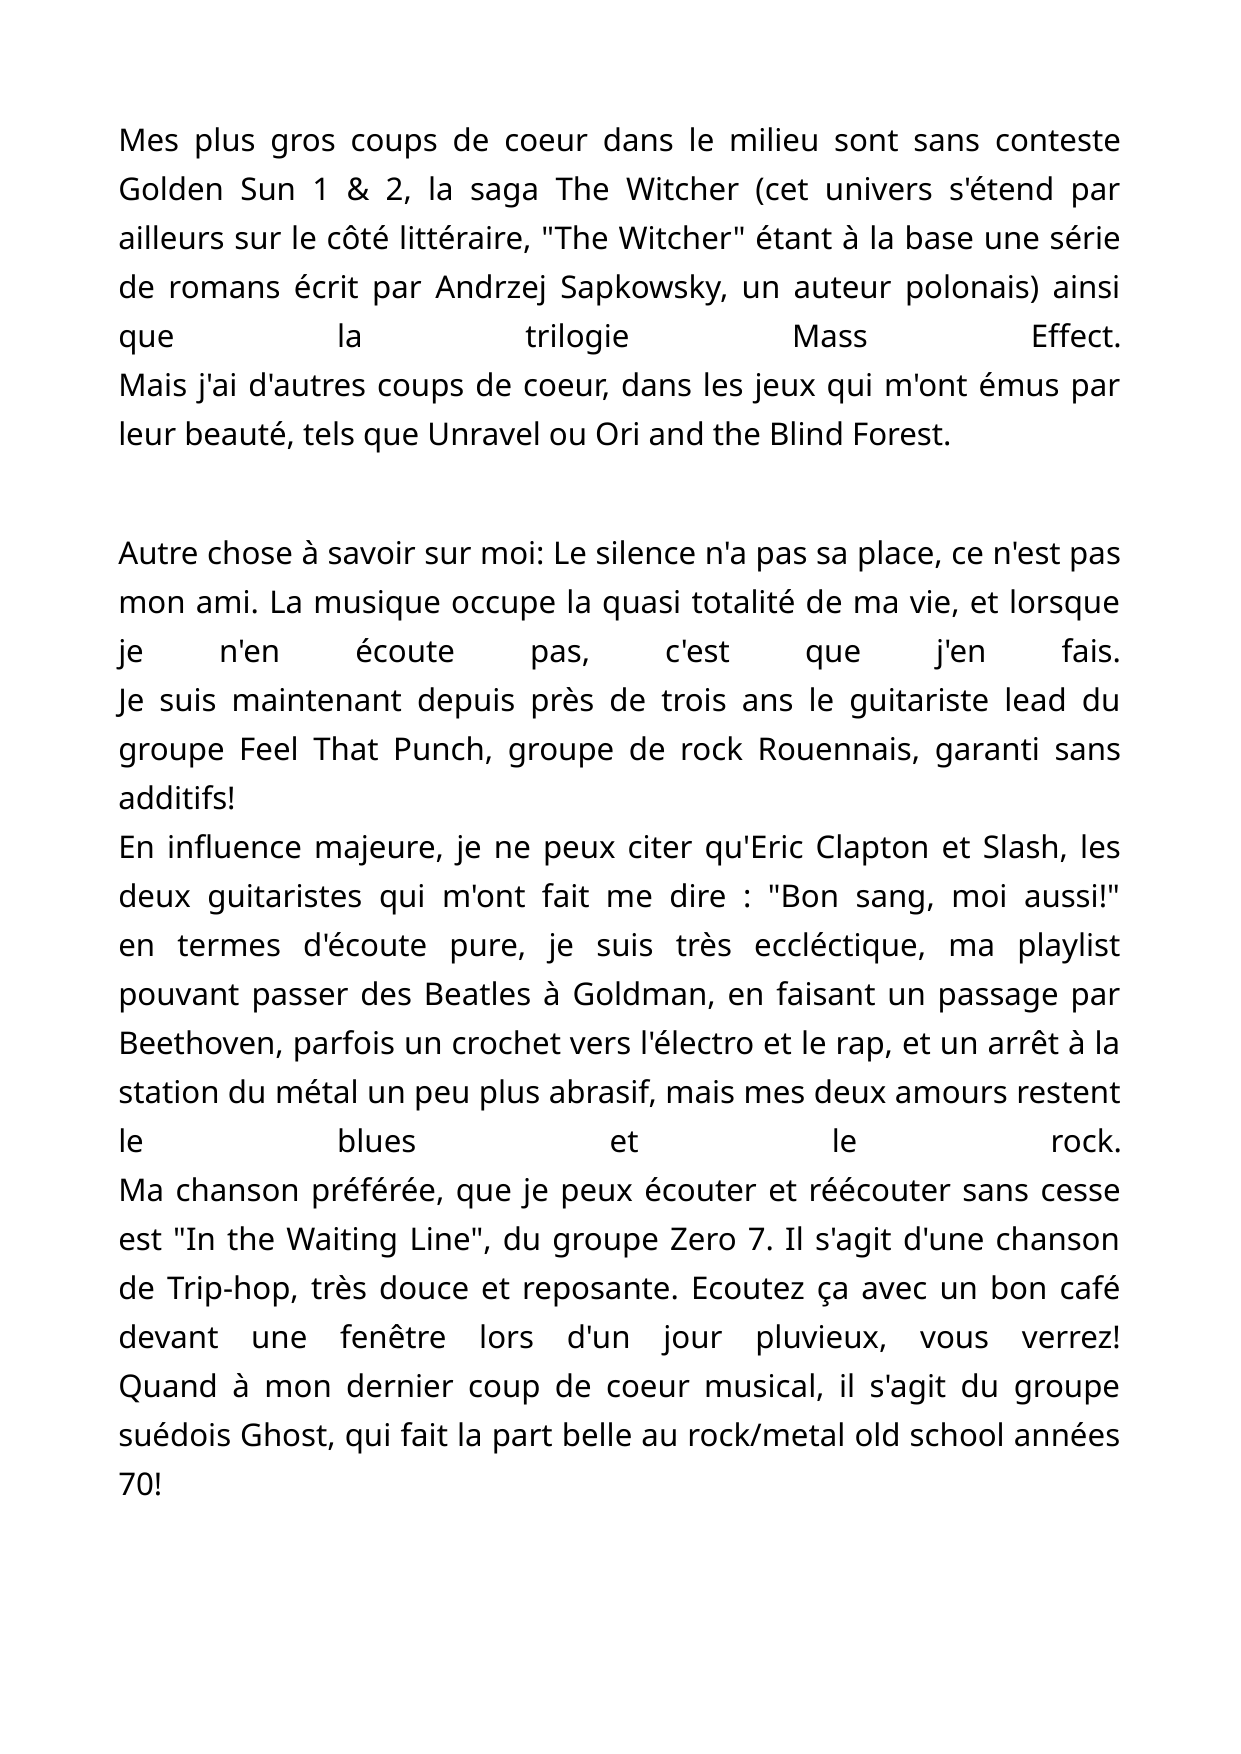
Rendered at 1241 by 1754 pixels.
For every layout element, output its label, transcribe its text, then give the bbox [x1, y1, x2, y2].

text Autre chose à savoir sur moi: Le silence n'a pas sa place, ce n'est pas mon ami. La musique occupe la quasi totalité de ma vie, et lorsque je n'en écoute pas, c'est que j'en fais. Je suis maintenant depuis près de trois ans le guitariste lead du groupe Feel That Punch, groupe de rock Rouennais, garanti sans additifs! En influence majeure, je ne peux citer qu'Eric Clapton et Slash, les deux guitaristes qui m'ont fait me dire : "Bon sang, moi aussi!" en termes d'écoute pure, je suis très eccléctique, ma playlist pouvant passer des Beatles à Goldman, en faisant un passage par Beethoven, parfois un crochet vers l'électro et le rap, et un arrêt à la station du métal un peu plus abrasif, mais mes deux amours restent le blues et le rock. Ma chanson préférée, que je peux écouter et réécouter sans cesse est "In the Waiting Line", du groupe Zero 7. Il s'agit d'une chanson de Trip-hop, très douce et reposante. Ecoutez ça avec un bon café devant une fenêtre lors d'un jour pluvieux, vous verrez! Quand à mon dernier coup de coeur musical, il s'agit du groupe suédois Ghost, qui fait la part belle au rock/metal old school années 70! [118, 531, 1122, 1504]
text Mes plus gros coups de coeur dans le milieu sont sans conteste Golden Sun 1 & 2, la saga The Witcher (cet univers s'étend par ailleurs sur le côté littéraire, "The Witcher" étant à la base une série de romans écrit par Andrzej Sapkowsky, un auteur polonais) ainsi que la trilogie Mass Effect. Mais j'ai d'autres coups de coeur, dans les jeux qui m'ont émus par leur beauté, tels que Unravel ou Ori and the Blind Forest. [118, 118, 1122, 454]
